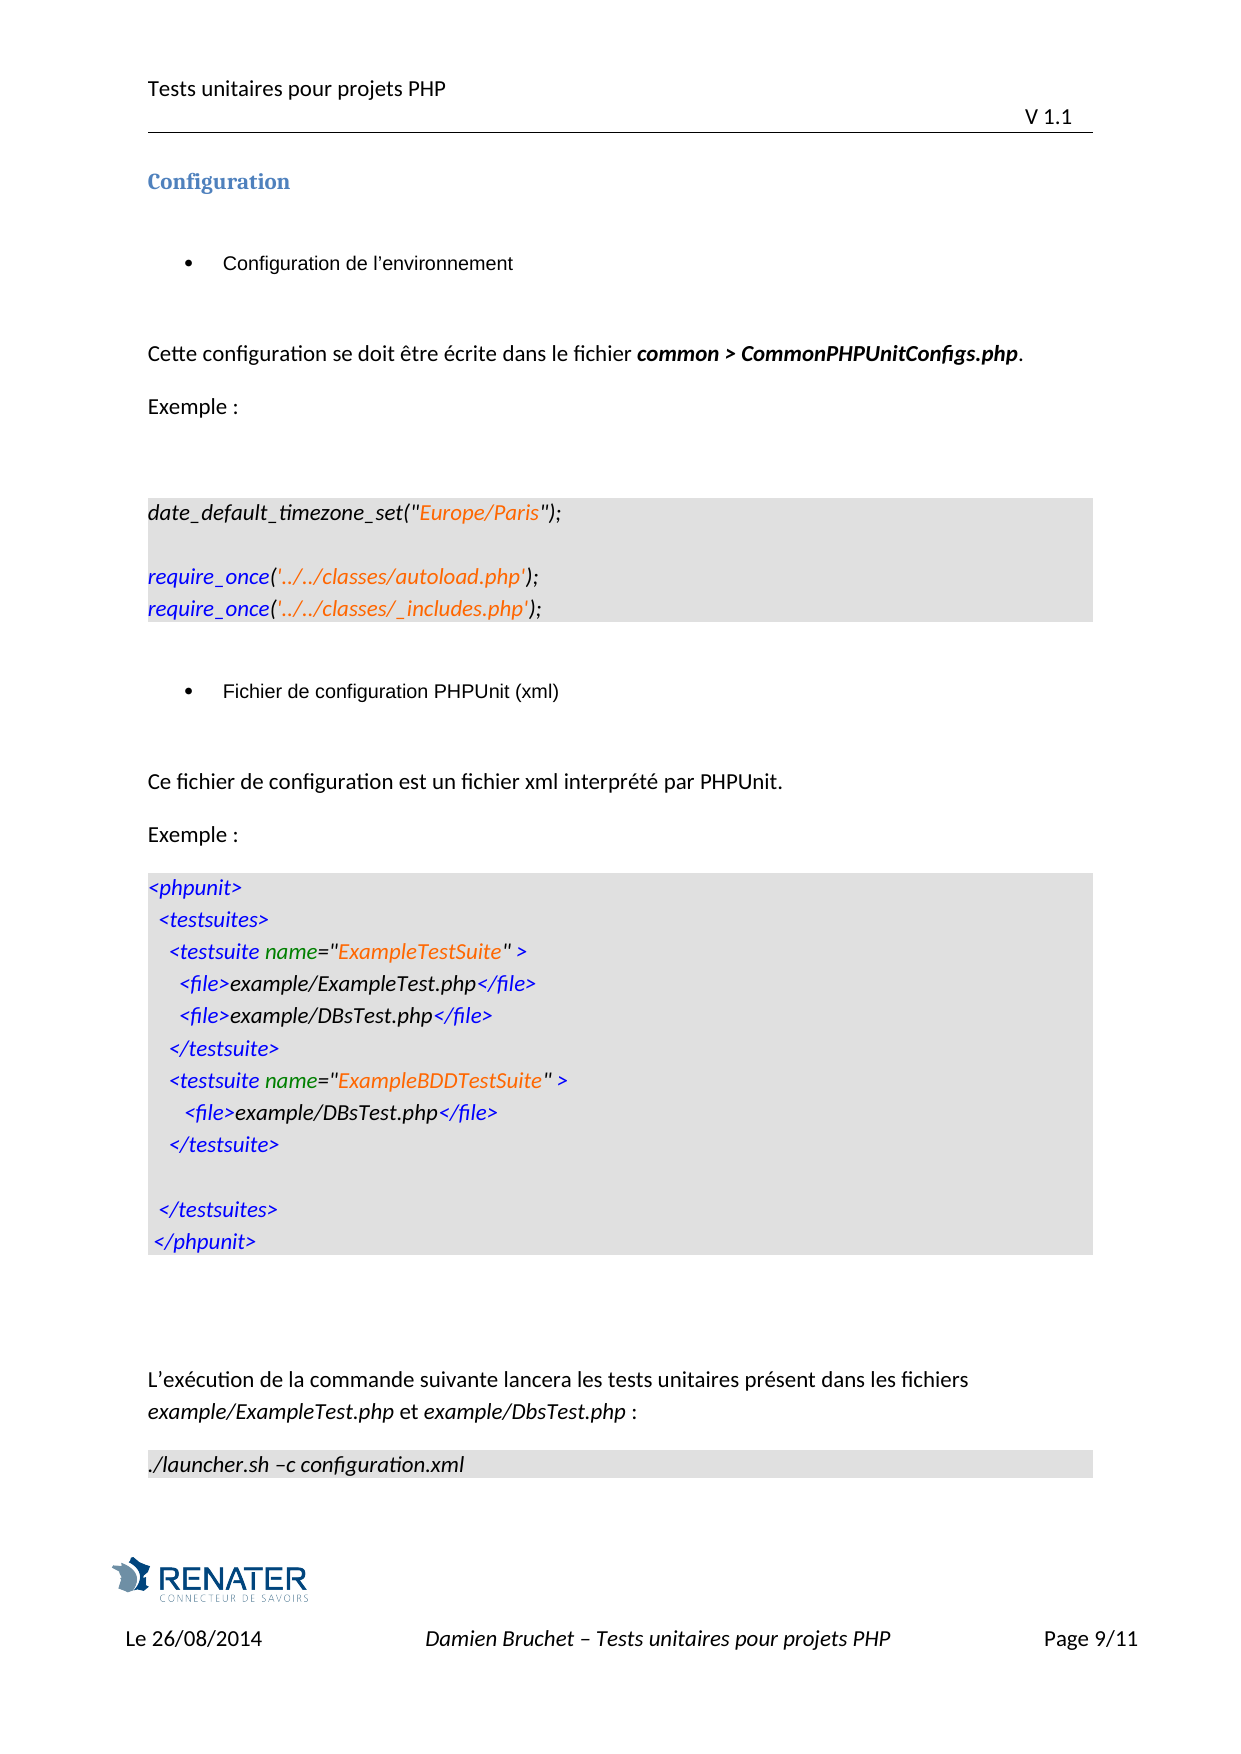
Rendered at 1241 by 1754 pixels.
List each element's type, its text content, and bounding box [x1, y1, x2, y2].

text </phpunit> [148, 1227, 1093, 1255]
text </testsuite> [148, 1130, 1093, 1158]
text Cette configuration se doit être écrite dans le fichier common > CommonPHPUnitConfigs.php. [148, 339, 1093, 367]
text <phpunit> [148, 873, 1093, 901]
text Exemple : [148, 392, 1093, 420]
text <testsuite name="ExampleTestSuite" > [148, 937, 1093, 965]
list Fichier de configuration PHPUnit (xml) [185, 680, 1093, 702]
text </testsuites> [148, 1195, 1093, 1223]
text Exemple : [148, 820, 1093, 848]
text <file>example/DBsTest.php</file> [148, 1098, 1093, 1126]
text <file>example/DBsTest.php</file> [148, 1002, 1093, 1030]
text L’exécution de la commande suivante lancera les tests unitaires présent dans les fichiers example/ExampleTest.php et example/DbsTest.php : [148, 1365, 1093, 1425]
text ./launcher.sh –c configuration.xml [148, 1450, 1093, 1478]
text </testsuite> [148, 1034, 1093, 1062]
subtitle Configuration [148, 168, 1093, 195]
list Configuration de l’environnement [185, 252, 1093, 274]
text date_default_timezone_set("Europe/Paris"); [148, 498, 1093, 526]
text require_once('../../classes/autoload.php'); [148, 562, 1093, 590]
text require_once('../../classes/_includes.php'); [148, 594, 1093, 622]
text <testsuite name="ExampleBDDTestSuite" > [148, 1066, 1093, 1094]
text Ce fichier de configuration est un fichier xml interprété par PHPUnit. [148, 767, 1093, 795]
text <file>example/ExampleTest.php</file> [148, 969, 1093, 997]
text <testsuites> [148, 905, 1093, 933]
picture [110, 1541, 309, 1617]
